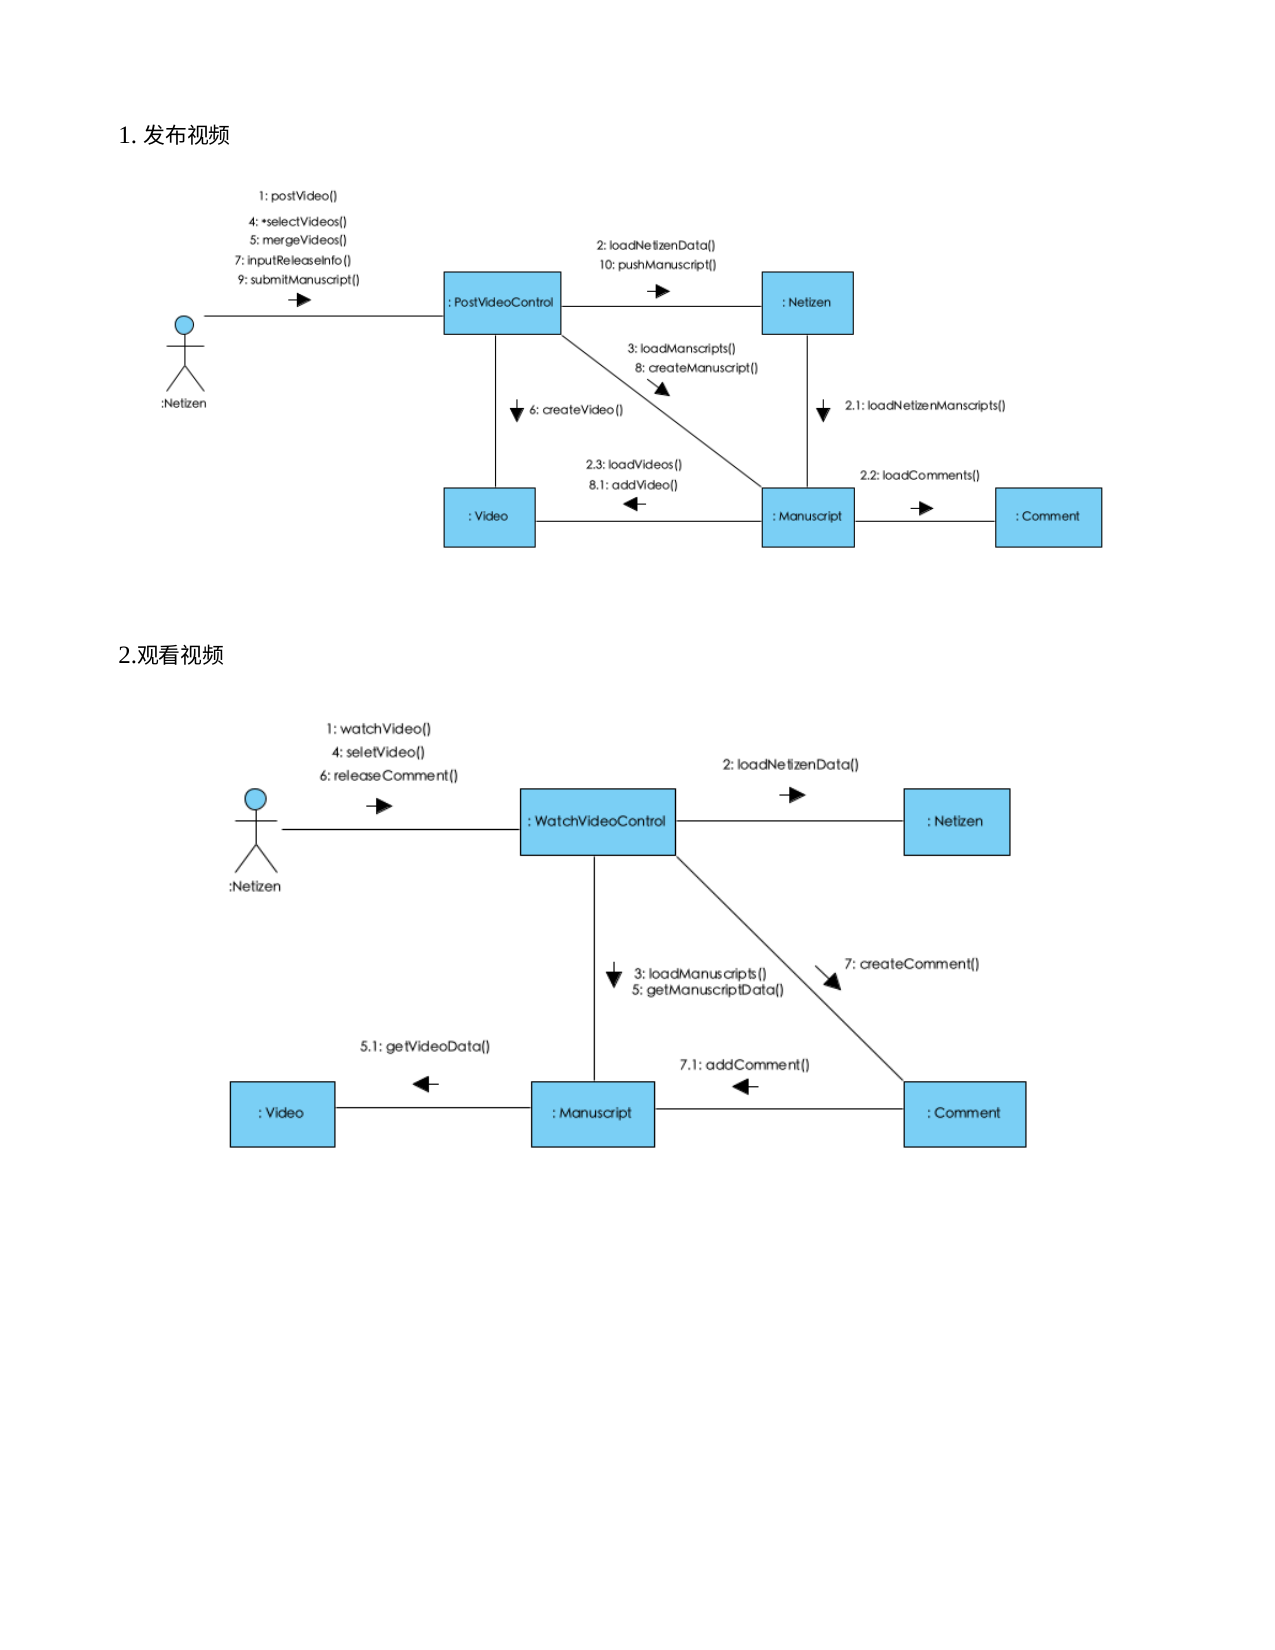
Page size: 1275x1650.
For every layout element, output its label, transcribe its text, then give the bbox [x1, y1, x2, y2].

text 1. 发布视频 [118, 118, 1157, 149]
picture [118, 669, 1157, 1197]
text 2.观看视频 [118, 638, 1157, 669]
picture [118, 149, 1157, 610]
